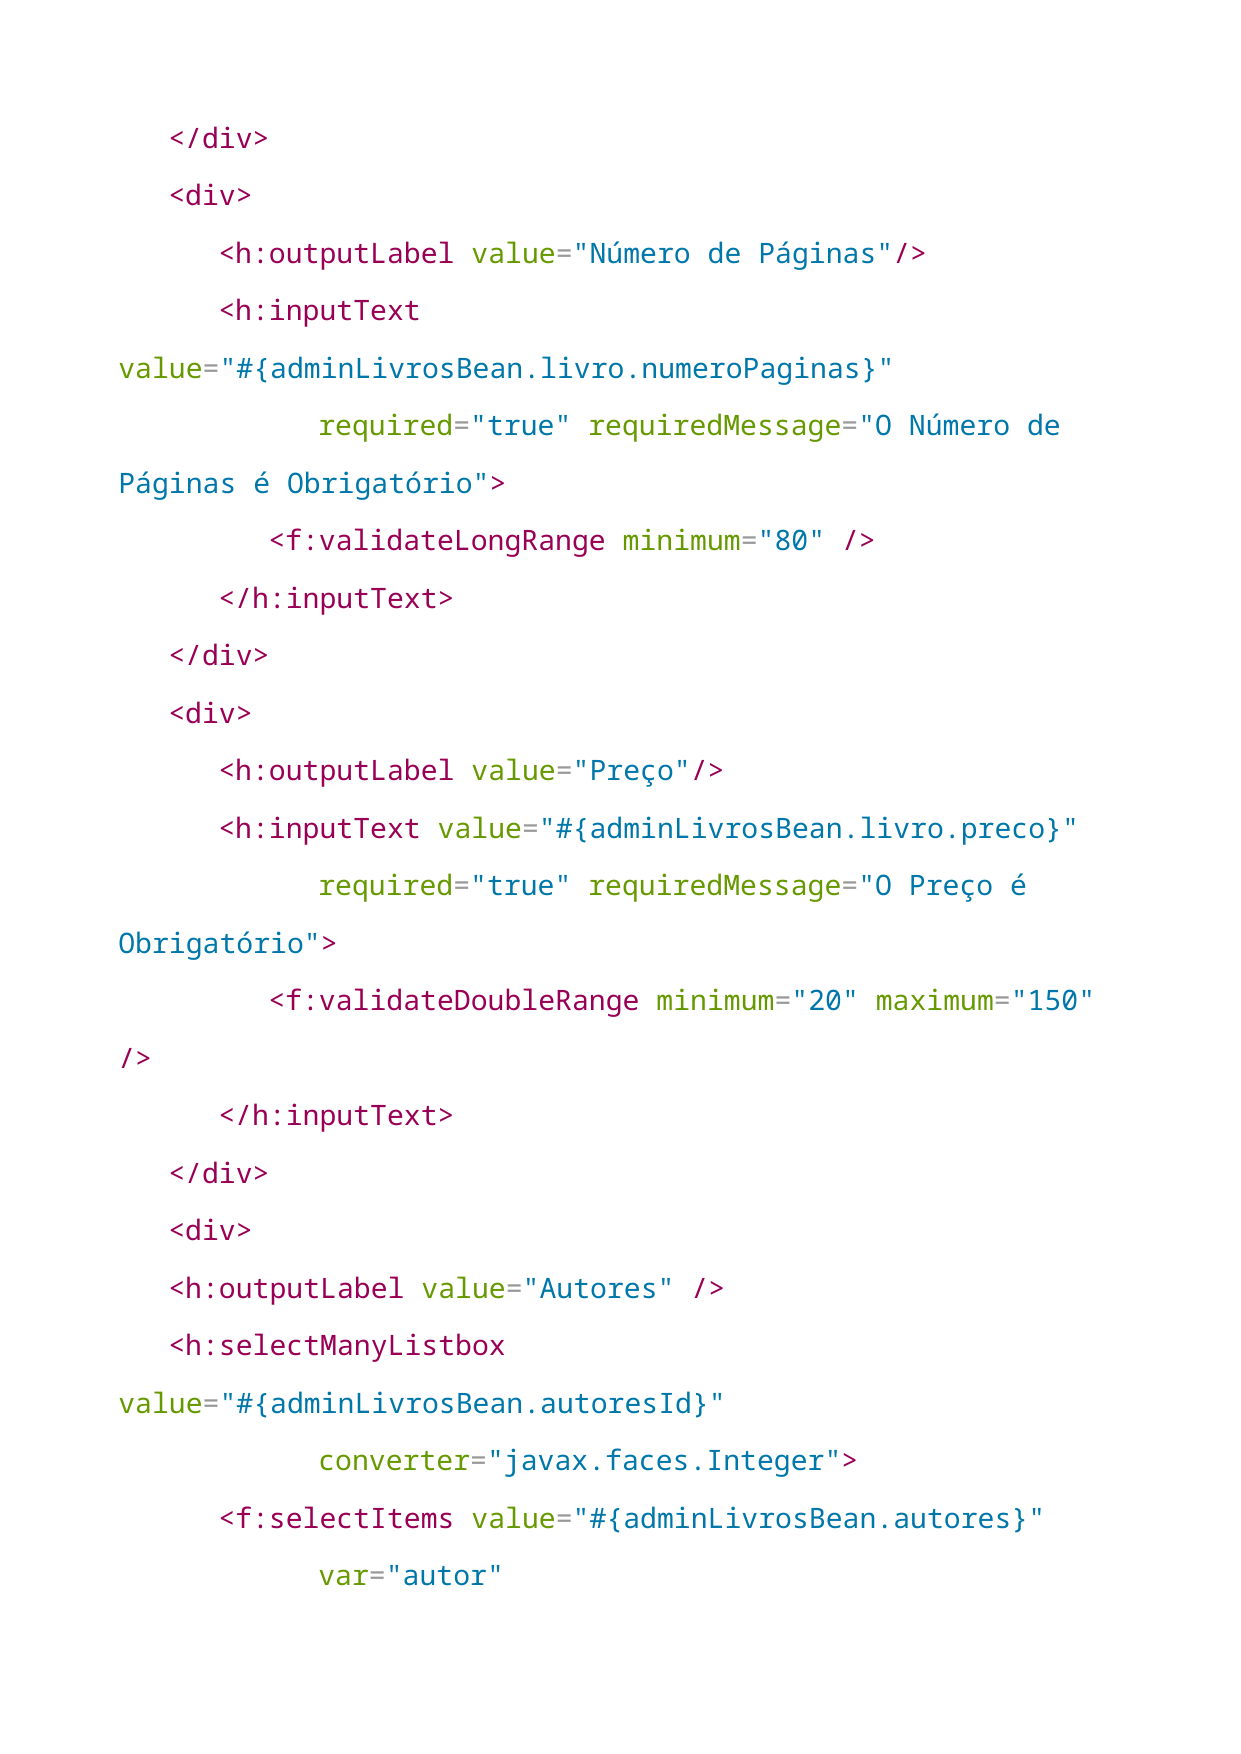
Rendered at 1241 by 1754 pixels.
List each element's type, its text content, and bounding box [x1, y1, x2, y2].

text </h:inputText> [118, 578, 1122, 616]
text </div> [118, 1153, 1122, 1191]
text </div> [118, 118, 1122, 156]
text converter="javax.faces.Integer"> [118, 1441, 1122, 1479]
text <div> [118, 693, 1122, 731]
text required="true" requiredMessage="O Número de Páginas é Obrigatório"> [118, 406, 1122, 501]
text <h:outputLabel value="Preço"/> [118, 751, 1122, 789]
text <f:validateLongRange minimum="80" /> [118, 521, 1122, 559]
text </h:inputText> [118, 1096, 1122, 1134]
text <f:selectItems value="#{adminLivrosBean.autores}" [118, 1498, 1122, 1536]
text <h:selectManyListbox value="#{adminLivrosBean.autoresId}" [118, 1326, 1122, 1421]
text <f:validateDoubleRange minimum="20" maximum="150" /> [118, 981, 1122, 1076]
text <h:outputLabel value="Número de Páginas"/> [118, 233, 1122, 271]
text <div> [118, 176, 1122, 214]
text required="true" requiredMessage="O Preço é Obrigatório"> [118, 866, 1122, 961]
text <h:outputLabel value="Autores" /> [118, 1268, 1122, 1306]
text <h:inputText value="#{adminLivrosBean.livro.preco}" [118, 808, 1122, 846]
text <h:inputText value="#{adminLivrosBean.livro.numeroPaginas}" [118, 291, 1122, 386]
text var="autor" [118, 1556, 1122, 1594]
text <div> [118, 1211, 1122, 1249]
text </div> [118, 636, 1122, 674]
